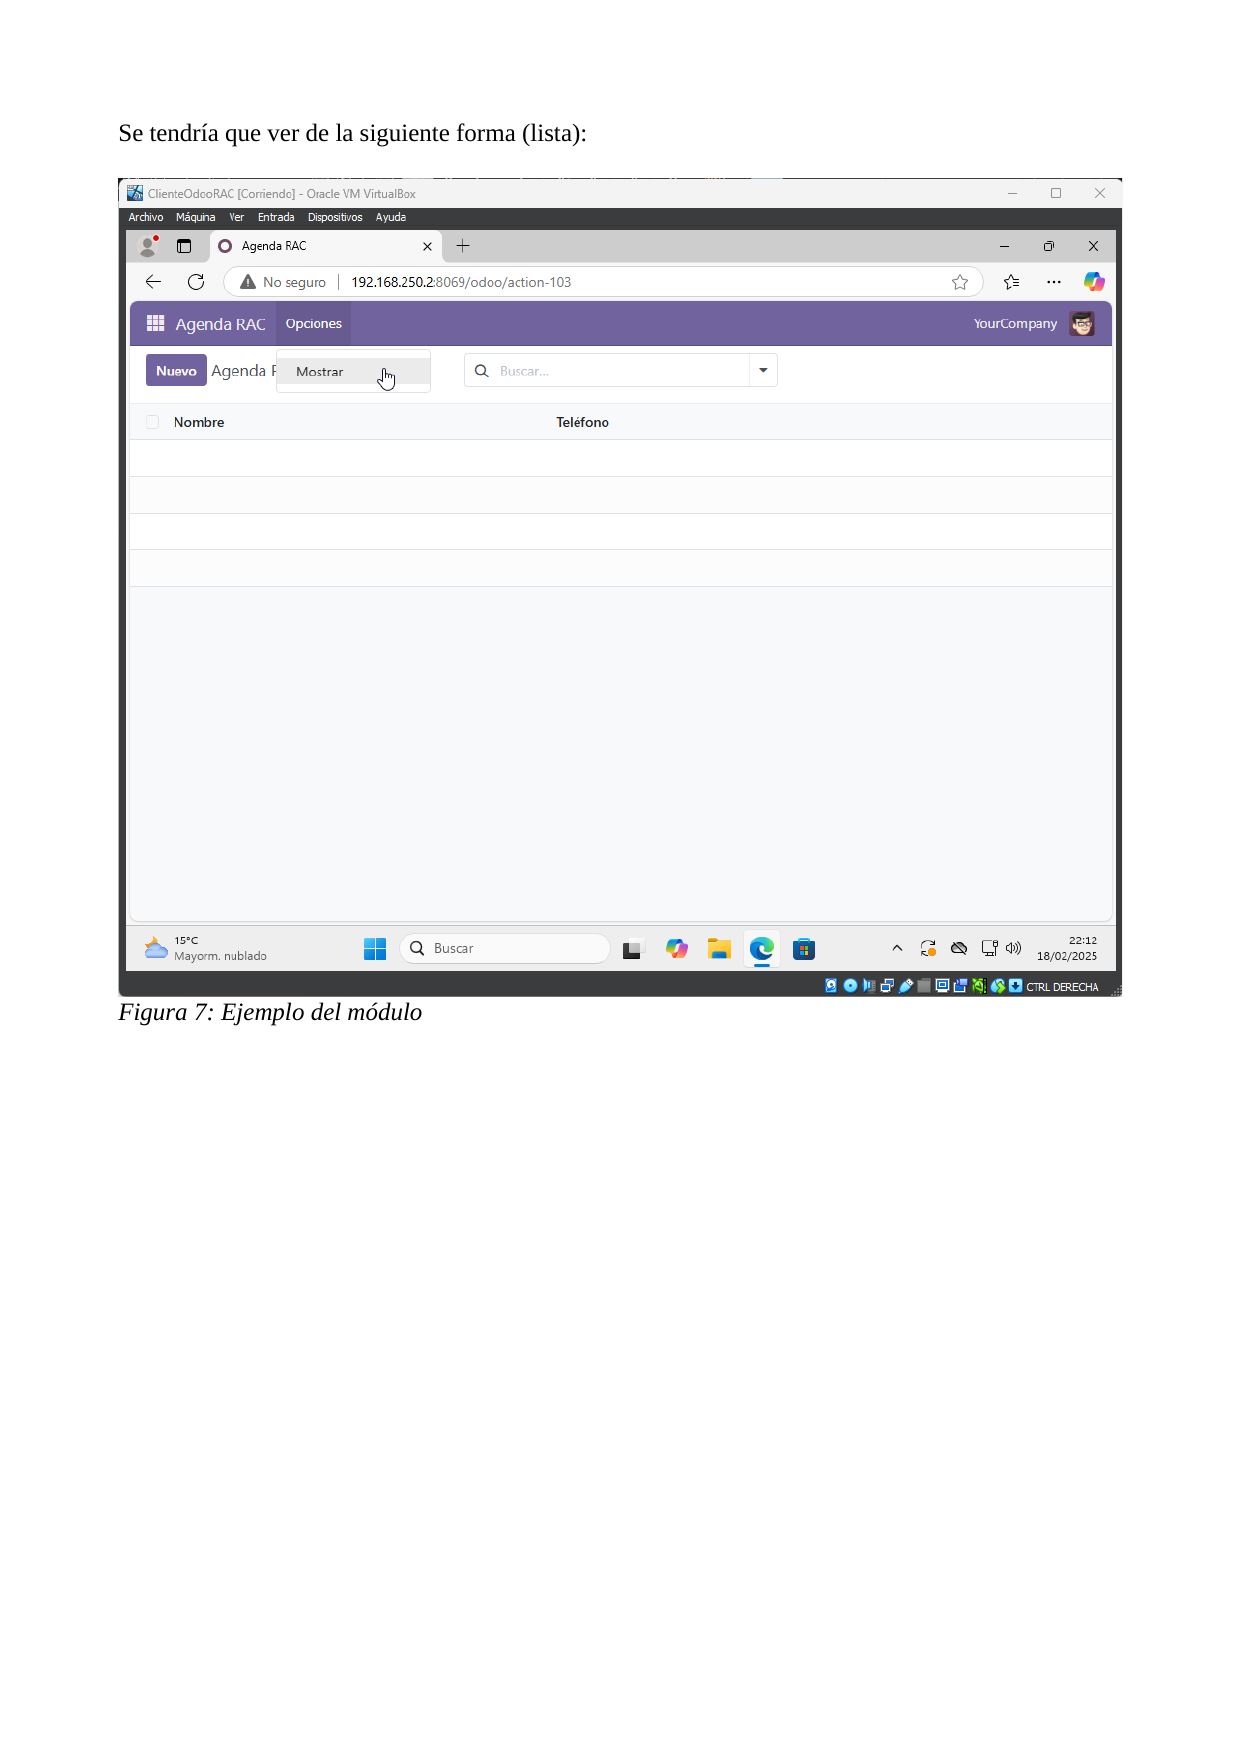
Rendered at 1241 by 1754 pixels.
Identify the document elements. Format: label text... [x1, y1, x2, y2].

picture [118, 178, 1123, 997]
text Figura 7: Ejemplo del módulo [118, 997, 1122, 1026]
text Se tendría que ver de la siguiente forma (lista): [118, 118, 1122, 147]
